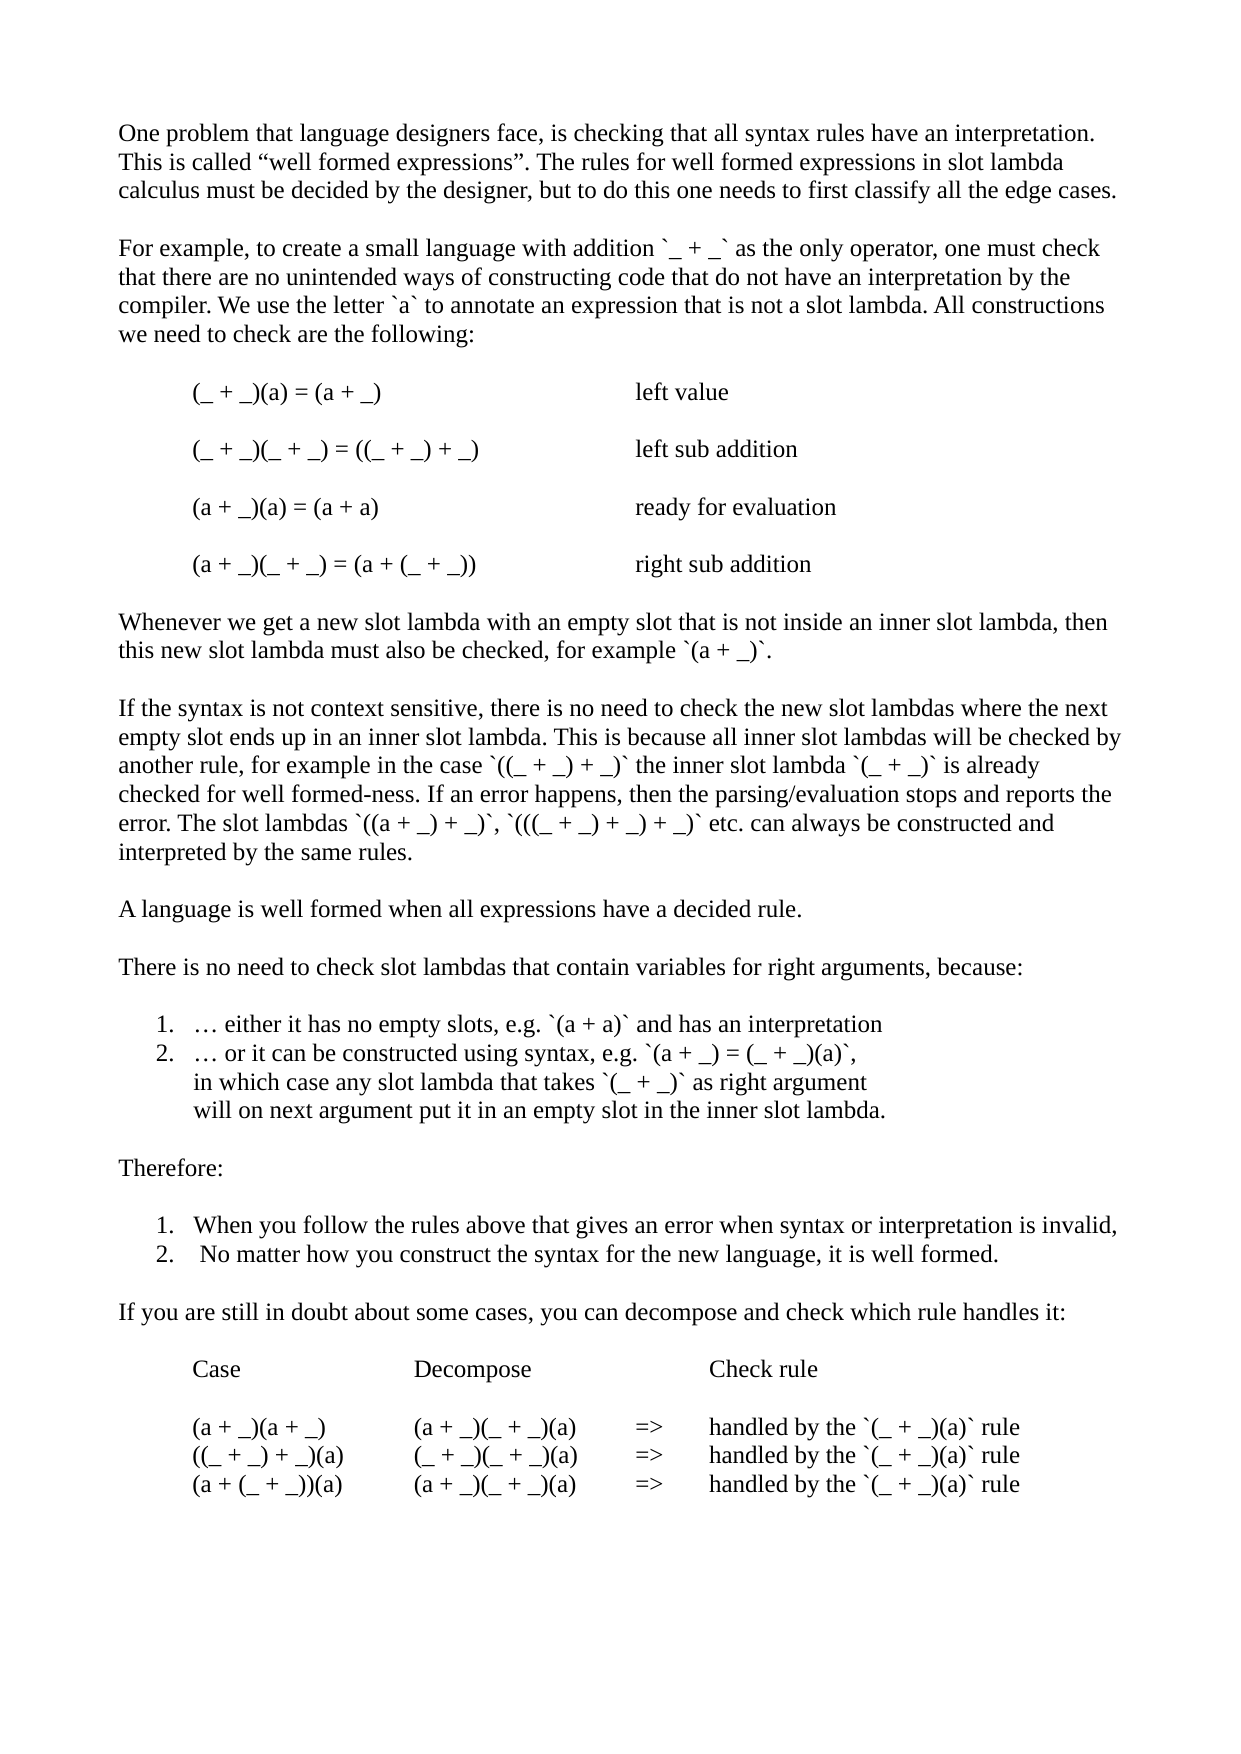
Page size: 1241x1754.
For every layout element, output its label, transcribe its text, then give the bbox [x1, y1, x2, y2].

text (_ + _)(_ + _) = ((_ + _) + _) left sub addition [118, 434, 1122, 463]
text One problem that language designers face, is checking that all syntax rules have an interpretation. This is called “well formed expressions”. The rules for well formed expressions in slot lambda calculus must be decided by the designer, but to do this one needs to first classify all the edge cases. [118, 118, 1122, 204]
text ((_ + _) + _)(a) (_ + _)(_ + _)(a) => handled by the `(_ + _)(a)` rule [118, 1441, 1122, 1469]
text (a + _)(a) = (a + a) ready for evaluation [118, 492, 1122, 521]
text Therefore: [118, 1153, 1122, 1182]
list … either it has no empty slots, e.g. `(a + a)` and has an interpretation [156, 1009, 1122, 1038]
list No matter how you construct the syntax for the new language, it is well formed. [156, 1239, 1122, 1268]
text If you are still in doubt about some cases, you can decompose and check which rule handles it: [118, 1297, 1122, 1326]
text A language is well formed when all expressions have a decided rule. [118, 894, 1122, 923]
text There is no need to check slot lambdas that contain variables for right arguments, because: [118, 952, 1122, 981]
text (a + (_ + _))(a) (a + _)(_ + _)(a) => handled by the `(_ + _)(a)` rule [118, 1469, 1122, 1498]
text Whenever we get a new slot lambda with an empty slot that is not inside an inner slot lambda, then this new slot lambda must also be checked, for example `(a + _)`. [118, 607, 1122, 664]
text If the syntax is not context sensitive, there is no need to check the new slot lambdas where the next empty slot ends up in an inner slot lambda. This is because all inner slot lambdas will be checked by another rule, for example in the case `((_ + _) + _)` the inner slot lambda `(_ + _)` is already checked for well formed-ness. If an error happens, then the parsing/evaluation stops and reports the error. The slot lambdas `((a + _) + _)`, `(((_ + _) + _) + _)` etc. can always be constructed and interpreted by the same rules. [118, 693, 1122, 866]
list … or it can be constructed using syntax, e.g. `(a + _) = (_ + _)(a)`, in which case any slot lambda that takes `(_ + _)` as right argument will on next argument put it in an empty slot in the inner slot lambda. [156, 1038, 1122, 1124]
text (_ + _)(a) = (a + _) left value [118, 377, 1122, 406]
text Case Decompose Check rule [118, 1354, 1122, 1412]
text (a + _)(_ + _) = (a + (_ + _)) right sub addition [118, 549, 1122, 578]
text (a + _)(a + _) (a + _)(_ + _)(a) => handled by the `(_ + _)(a)` rule [118, 1412, 1122, 1441]
list When you follow the rules above that gives an error when syntax or interpretation is invalid, [156, 1211, 1122, 1239]
text For example, to create a small language with addition `_ + _` as the only operator, one must check that there are no unintended ways of constructing code that do not have an interpretation by the compiler. We use the letter `a` to annotate an expression that is not a slot lambda. All constructions we need to check are the following: [118, 233, 1122, 348]
